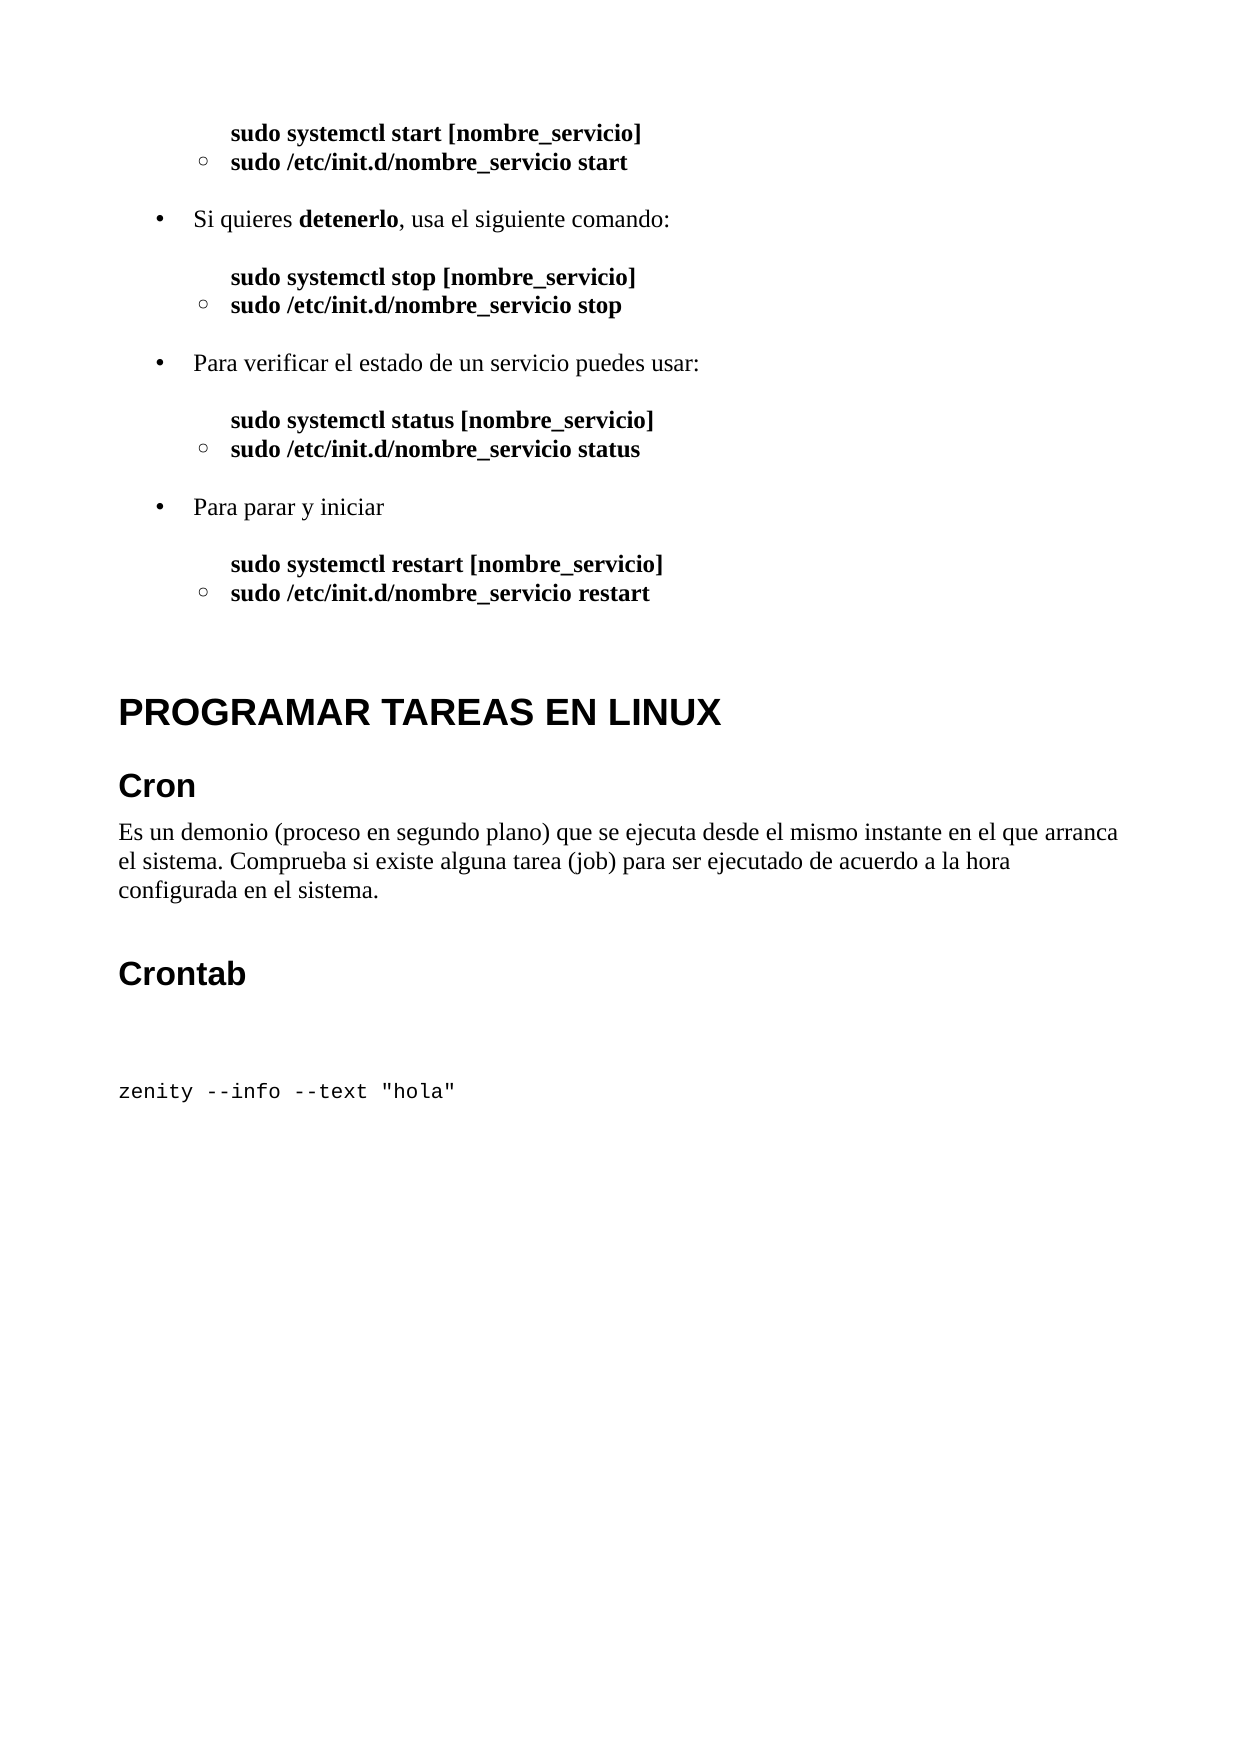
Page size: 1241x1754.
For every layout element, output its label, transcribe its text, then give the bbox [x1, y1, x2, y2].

subtitle PROGRAMAR TAREAS EN LINUX [118, 689, 1122, 733]
subtitle Cron [118, 766, 1122, 805]
text zenity --info --text "hola" [118, 1081, 1122, 1104]
list sudo /etc/init.d/nombre_servicio stop [193, 291, 1122, 319]
list sudo /etc/init.d/nombre_servicio start [193, 147, 1122, 176]
list sudo systemctl status [nombre_servicio] [193, 406, 1122, 434]
list sudo systemctl start [nombre_servicio] [193, 118, 1122, 147]
list Para parar y iniciar [156, 492, 1122, 521]
list sudo /etc/init.d/nombre_servicio restart [193, 578, 1122, 607]
list sudo systemctl restart [nombre_servicio] [193, 549, 1122, 578]
list sudo systemctl stop [nombre_servicio] [193, 262, 1122, 291]
list Para verificar el estado de un servicio puedes usar: [156, 348, 1122, 377]
list sudo /etc/init.d/nombre_servicio status [193, 434, 1122, 463]
subtitle Crontab [118, 953, 1122, 992]
list Si quieres detenerlo, usa el siguiente comando: [156, 204, 1122, 233]
text Es un demonio (proceso en segundo plano) que se ejecuta desde el mismo instante en el que arranca el sistema. Comprueba si existe alguna tarea (job) para ser ejecutado de acuerdo a la hora configurada en el sistema. [118, 817, 1122, 904]
